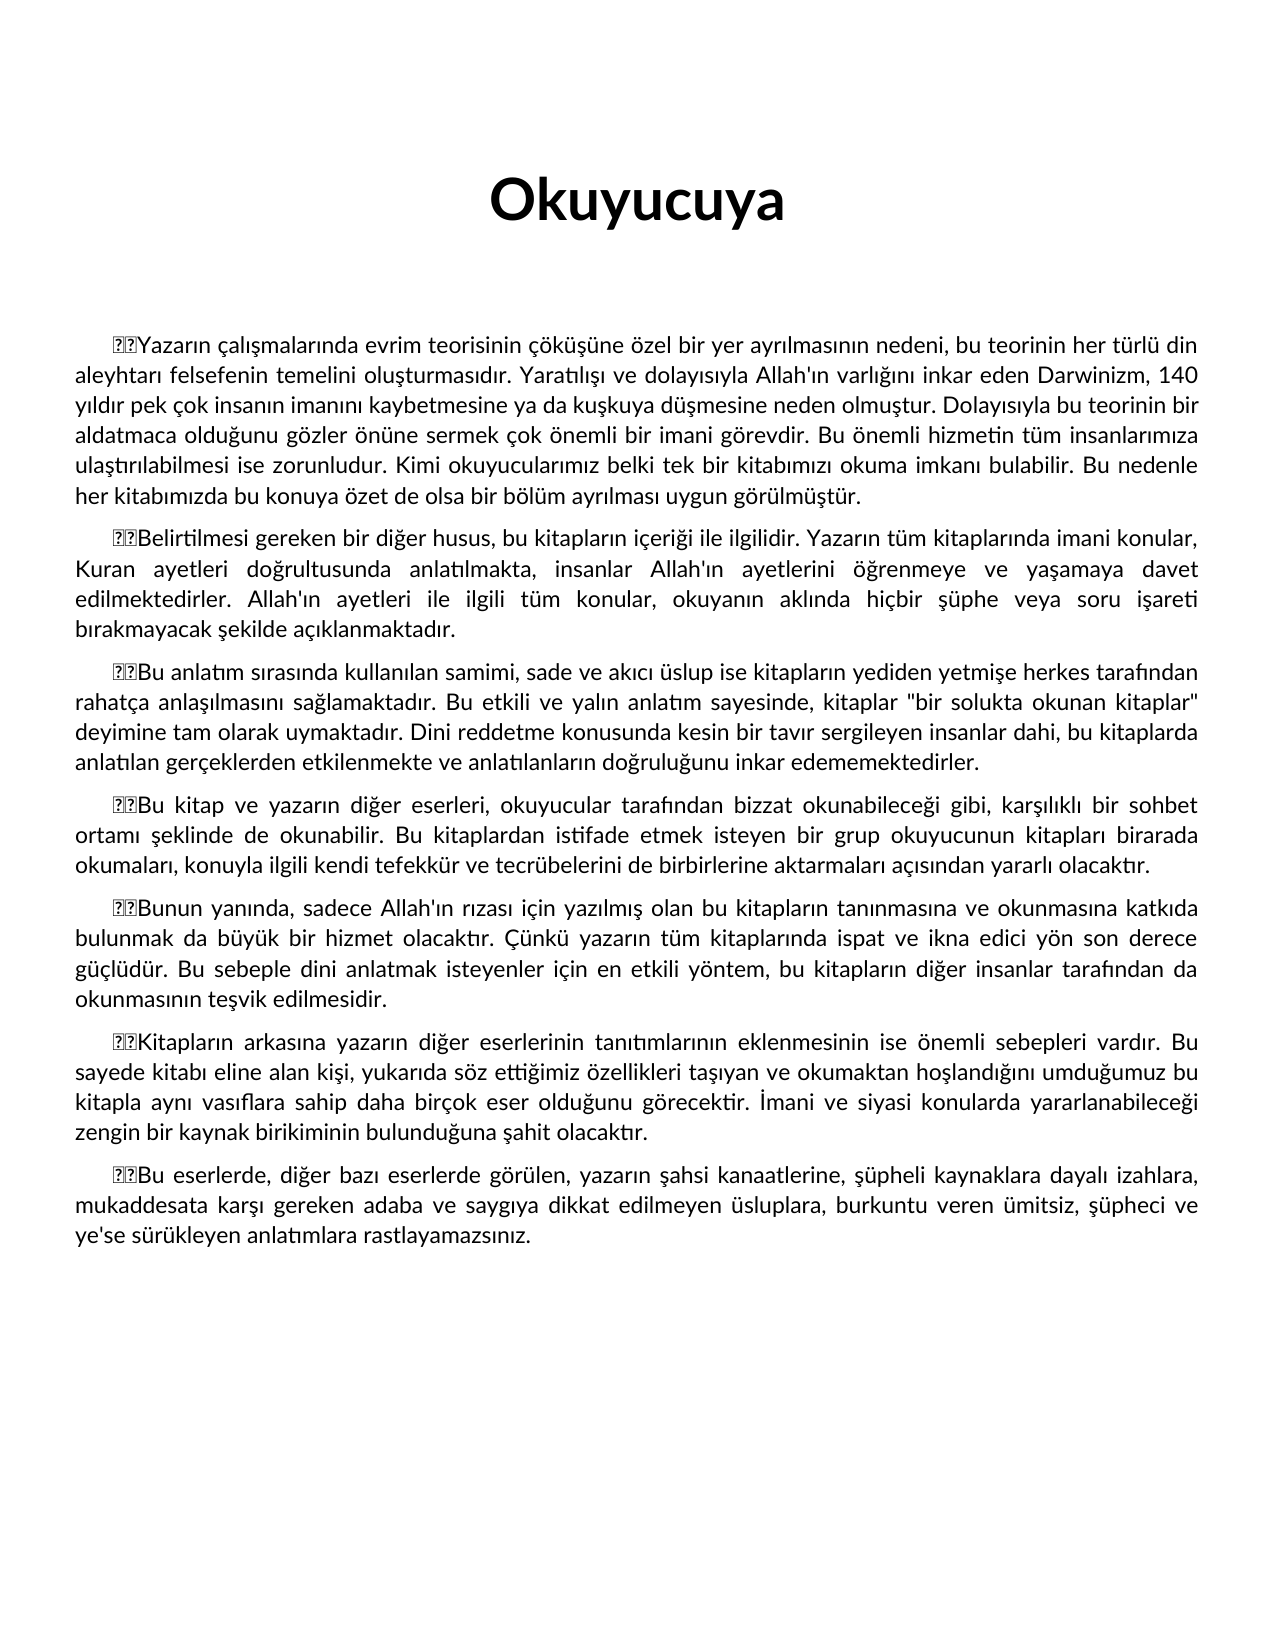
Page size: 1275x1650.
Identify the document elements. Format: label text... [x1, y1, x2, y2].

text Yazarın çalışmalarında evrim teorisinin çöküşüne özel bir yer ayrılmasının nedeni, bu teorinin her türlü din aleyhtarı felsefenin temelini oluşturmasıdır. Yaratılışı ve dolayısıyla Allah'ın varlığını inkar eden Darwinizm, 140 yıldır pek çok insanın imanını kaybetmesine ya da kuşkuya düşmesine neden olmuştur. Dolayısıyla bu teorinin bir aldatmaca olduğunu gözler önüne sermek çok önemli bir imani görevdir. Bu önemli hizmetin tüm insanlarımıza ulaştırılabilmesi ise zorunludur. Kimi okuyucularımız belki tek bir kitabımızı okuma imkanı bulabilir. Bu nedenle her kitabımızda bu konuya özet de olsa bir bölüm ayrılması uygun görülmüştür. [75, 330, 1200, 509]
text Belirtilmesi gereken bir diğer husus, bu kitapların içeriği ile ilgilidir. Yazarın tüm kitaplarında imani konular, Kuran ayetleri doğrultusunda anlatılmakta, insanlar Allah'ın ayetlerini öğrenmeye ve yaşamaya davet edilmektedirler. Allah'ın ayetleri ile ilgili tüm konular, okuyanın aklında hiçbir şüphe veya soru işareti bırakmayacak şekilde açıklanmaktadır. [75, 524, 1200, 642]
text Kitapların arkasına yazarın diğer eserlerinin tanıtımlarının eklenmesinin ise önemli sebepleri vardır. Bu sayede kitabı eline alan kişi, yukarıda söz ettiğimiz özellikleri taşıyan ve okumaktan hoşlandığını umduğumuz bu kitapla aynı vasıflara sahip daha birçok eser olduğunu görecektir. İmani ve siyasi konularda yararlanabileceği zengin bir kaynak birikiminin bulunduğuna şahit olacaktır. [75, 1027, 1200, 1145]
text Bu eserlerde, diğer bazı eserlerde görülen, yazarın şahsi kanaatlerine, şüpheli kaynaklara dayalı izahlara, mukaddesata karşı gereken adaba ve saygıya dikkat edilmeyen üsluplara, burkuntu veren ümitsiz, şüpheci ve ye'se sürükleyen anlatımlara rastlayamazsınız. [75, 1161, 1200, 1248]
text Bunun yanında, sadece Allah'ın rızası için yazılmış olan bu kitapların tanınmasına ve okunmasına katkıda bulunmak da büyük bir hizmet olacaktır. Çünkü yazarın tüm kitaplarında ispat ve ikna edici yön son derece güçlüdür. Bu sebeple dini anlatmak isteyenler için en etkili yöntem, bu kitapların diğer insanlar tarafından da okunmasının teşvik edilmesidir. [75, 894, 1200, 1012]
subtitle Okuyucuya [75, 162, 1200, 232]
text Bu anlatım sırasında kullanılan samimi, sade ve akıcı üslup ise kitapların yediden yetmişe herkes tarafından rahatça anlaşılmasını sağlamaktadır. Bu etkili ve yalın anlatım sayesinde, kitaplar "bir solukta okunan kitaplar" deyimine tam olarak uymaktadır. Dini reddetme konusunda kesin bir tavır sergileyen insanlar dahi, bu kitaplarda anlatılan gerçeklerden etkilenmekte ve anlatılanların doğruluğunu inkar edememektedirler. [75, 657, 1200, 776]
text Bu kitap ve yazarın diğer eserleri, okuyucular tarafından bizzat okunabileceği gibi, karşılıklı bir sohbet ortamı şeklinde de okunabilir. Bu kitaplardan istifade etmek isteyen bir grup okuyucunun kitapları birarada okumaları, konuyla ilgili kendi tefekkür ve tecrübelerini de birbirlerine aktarmaları açısından yararlı olacaktır. [75, 791, 1200, 879]
